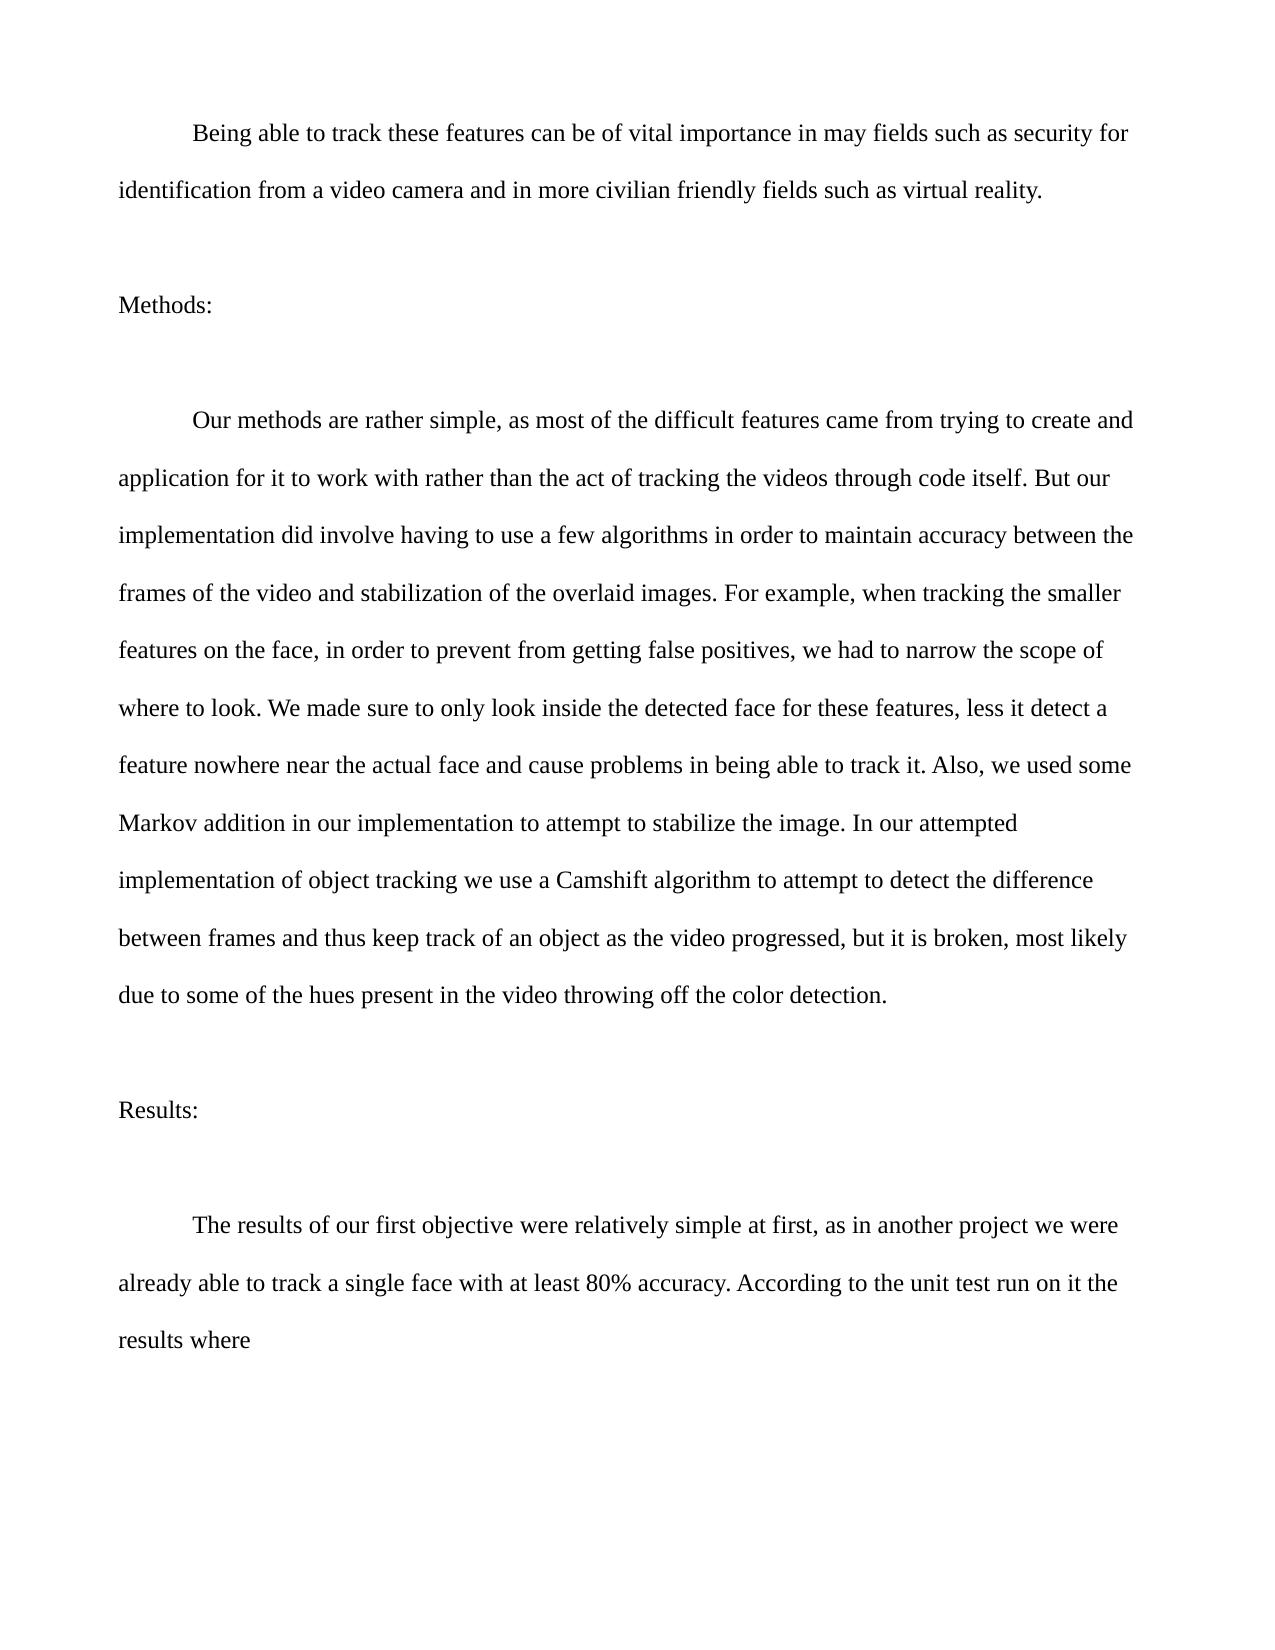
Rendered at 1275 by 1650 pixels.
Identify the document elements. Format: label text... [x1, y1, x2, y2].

text Results: [118, 1096, 1157, 1124]
text Being able to track these features can be of vital importance in may fields such as security for identification from a video camera and in more civilian friendly fields such as virtual reality. [118, 118, 1157, 204]
text Our methods are rather simple, as most of the difficult features came from trying to create and application for it to work with rather than the act of tracking the videos through code itself. But our implementation did involve having to use a few algorithms in order to maintain accuracy between the frames of the video and stabilization of the overlaid images. For example, when tracking the smaller features on the face, in order to prevent from getting false positives, we had to narrow the scope of where to look. We made sure to only look inside the detected face for these features, less it detect a feature nowhere near the actual face and cause problems in being able to track it. Also, we used some Markov addition in our implementation to attempt to stabilize the image. In our attempted implementation of object tracking we use a Camshift algorithm to attempt to detect the difference between frames and thus keep track of an object as the video progressed, but it is broken, most likely due to some of the hues present in the video throwing off the color detection. [118, 406, 1157, 1009]
text The results of our first objective were relatively simple at first, as in another project we were already able to track a single face with at least 80% accuracy. According to the unit test run on it the results where [118, 1211, 1157, 1354]
text Methods: [118, 291, 1157, 319]
